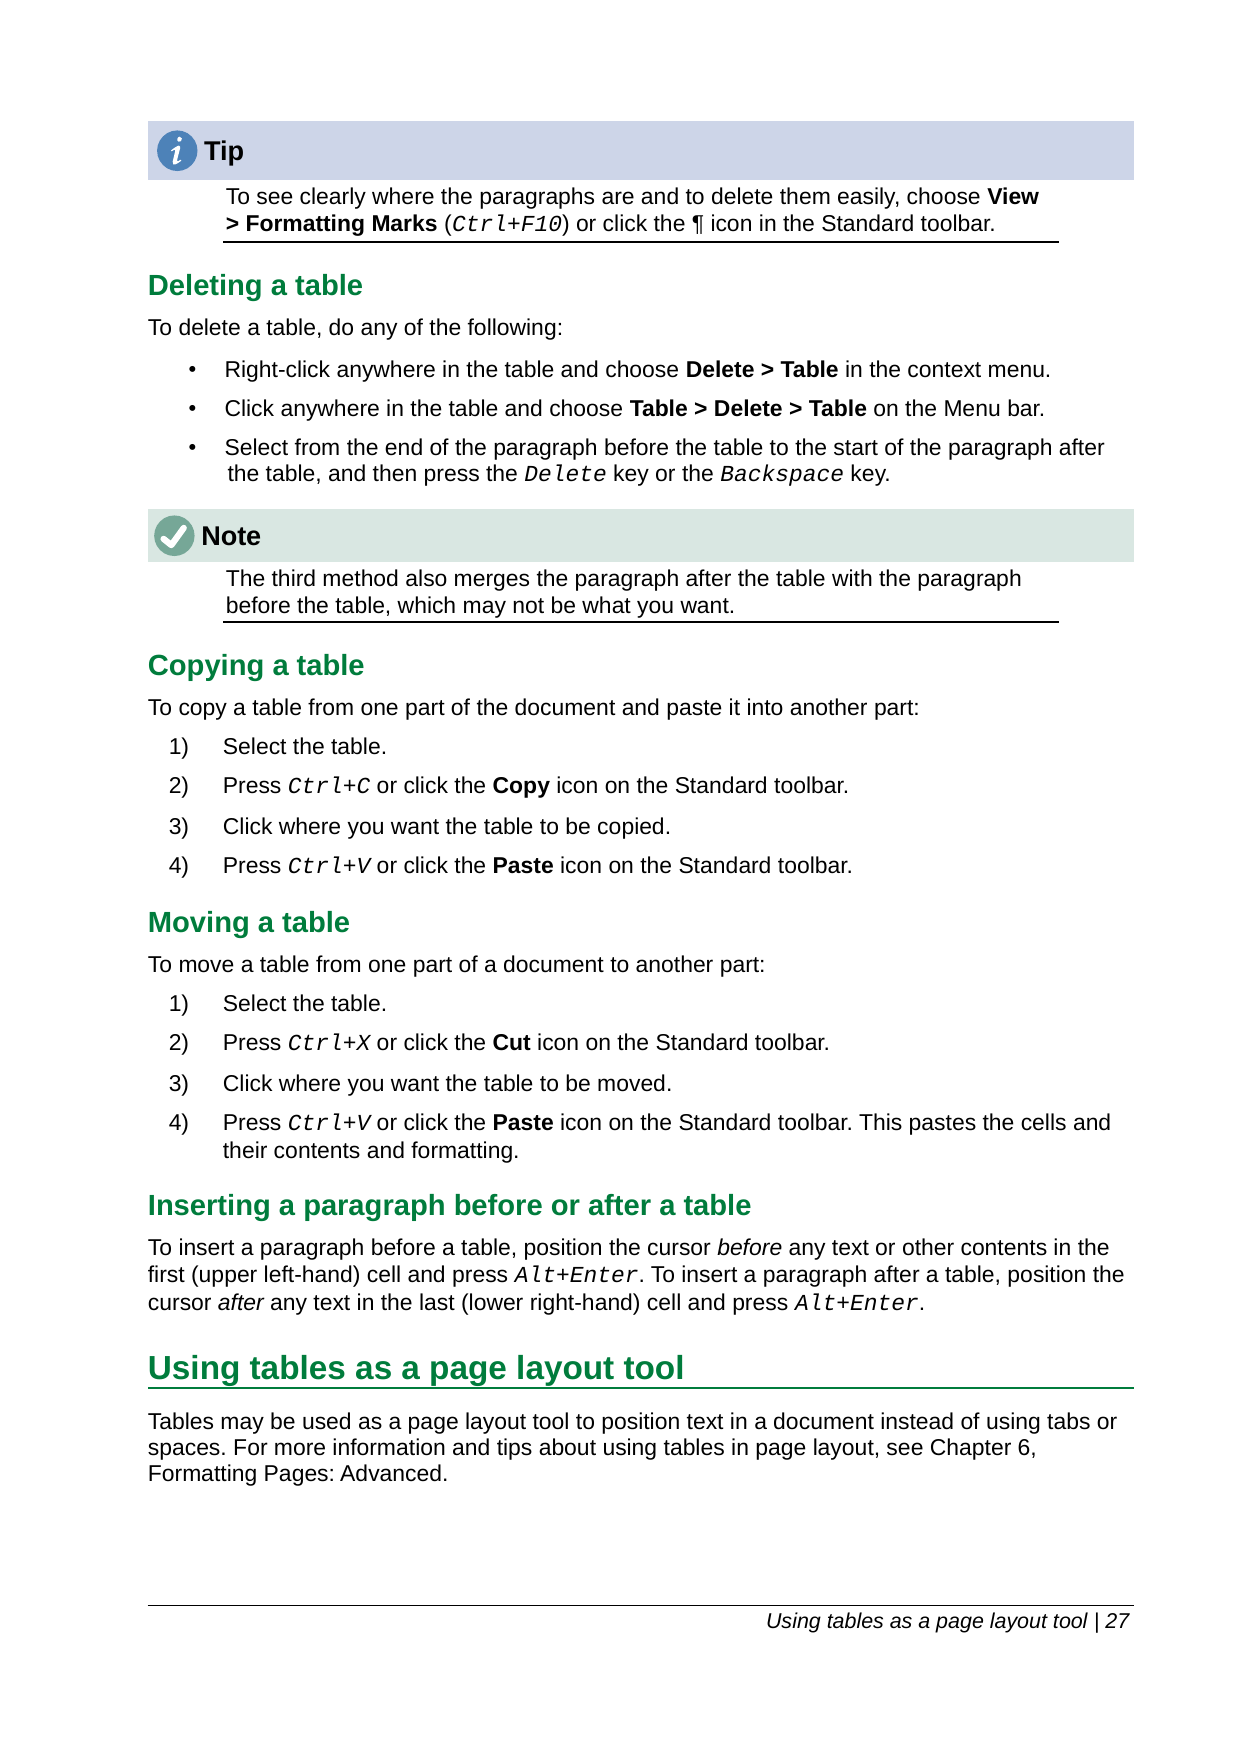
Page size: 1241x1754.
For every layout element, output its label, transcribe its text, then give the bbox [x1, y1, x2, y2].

list Press Ctrl+C or click the Copy icon on the Standard toolbar. [189, 772, 1134, 800]
subtitle Copying a table [148, 648, 1134, 682]
subtitle Moving a table [148, 905, 1134, 938]
text Tables may be used as a page layout tool to position text in a document instead of using tabs or spaces. For more information and tips about using tables in page layout, see Chapter 6, Formatting Pages: Advanced. [148, 1408, 1134, 1487]
list Select from the end of the paragraph before the table to the start of the paragraph after the table, and then press the Delete key or the Backspace key. [185, 431, 1134, 491]
subtitle Inserting a paragraph before or after a table [148, 1188, 1134, 1222]
list Click where you want the table to be copied. [189, 813, 1134, 839]
text The third method also merges the paragraph after the table with the paragraph before the table, which may not be what you want. [223, 562, 1059, 621]
text To see clearly where the paragraphs are and to delete them easily, choose View > Formatting Marks (Ctrl+F10) or click the ¶ icon in the Standard toolbar. [223, 180, 1059, 241]
text To insert a paragraph before a table, position the cursor before any text or other contents in the first (upper left-hand) cell and press Alt+Enter. To insert a paragraph after a table, position the cursor after any text in the last (lower right-hand) cell and press Alt+Enter. [148, 1234, 1134, 1317]
subtitle Deleting a table [148, 268, 1134, 302]
list Select the table. [189, 733, 1134, 759]
subtitle Note [148, 509, 1134, 562]
list Press Ctrl+X or click the Cut icon on the Standard toolbar. [189, 1029, 1134, 1057]
list Click anywhere in the table and choose Table > Delete > Table on the Menu bar. [185, 392, 1134, 421]
list To copy a table from one part of the document and paste it into another part: [148, 694, 1134, 721]
list Select the table. [189, 990, 1134, 1016]
list Press Ctrl+V or click the Paste icon on the Standard toolbar. This pastes the cells and their contents and formatting. [189, 1108, 1134, 1163]
list Right-click anywhere in the table and choose Delete > Table in the context menu. [185, 353, 1134, 382]
list Press Ctrl+V or click the Paste icon on the Standard toolbar. [189, 852, 1134, 880]
list Click where you want the table to be moved. [189, 1069, 1134, 1096]
subtitle Using tables as a page layout tool [148, 1348, 1134, 1387]
list To delete a table, do any of the following: [148, 314, 1134, 341]
subtitle Tip [148, 121, 1134, 180]
list To move a table from one part of a document to another part: [148, 951, 1134, 977]
